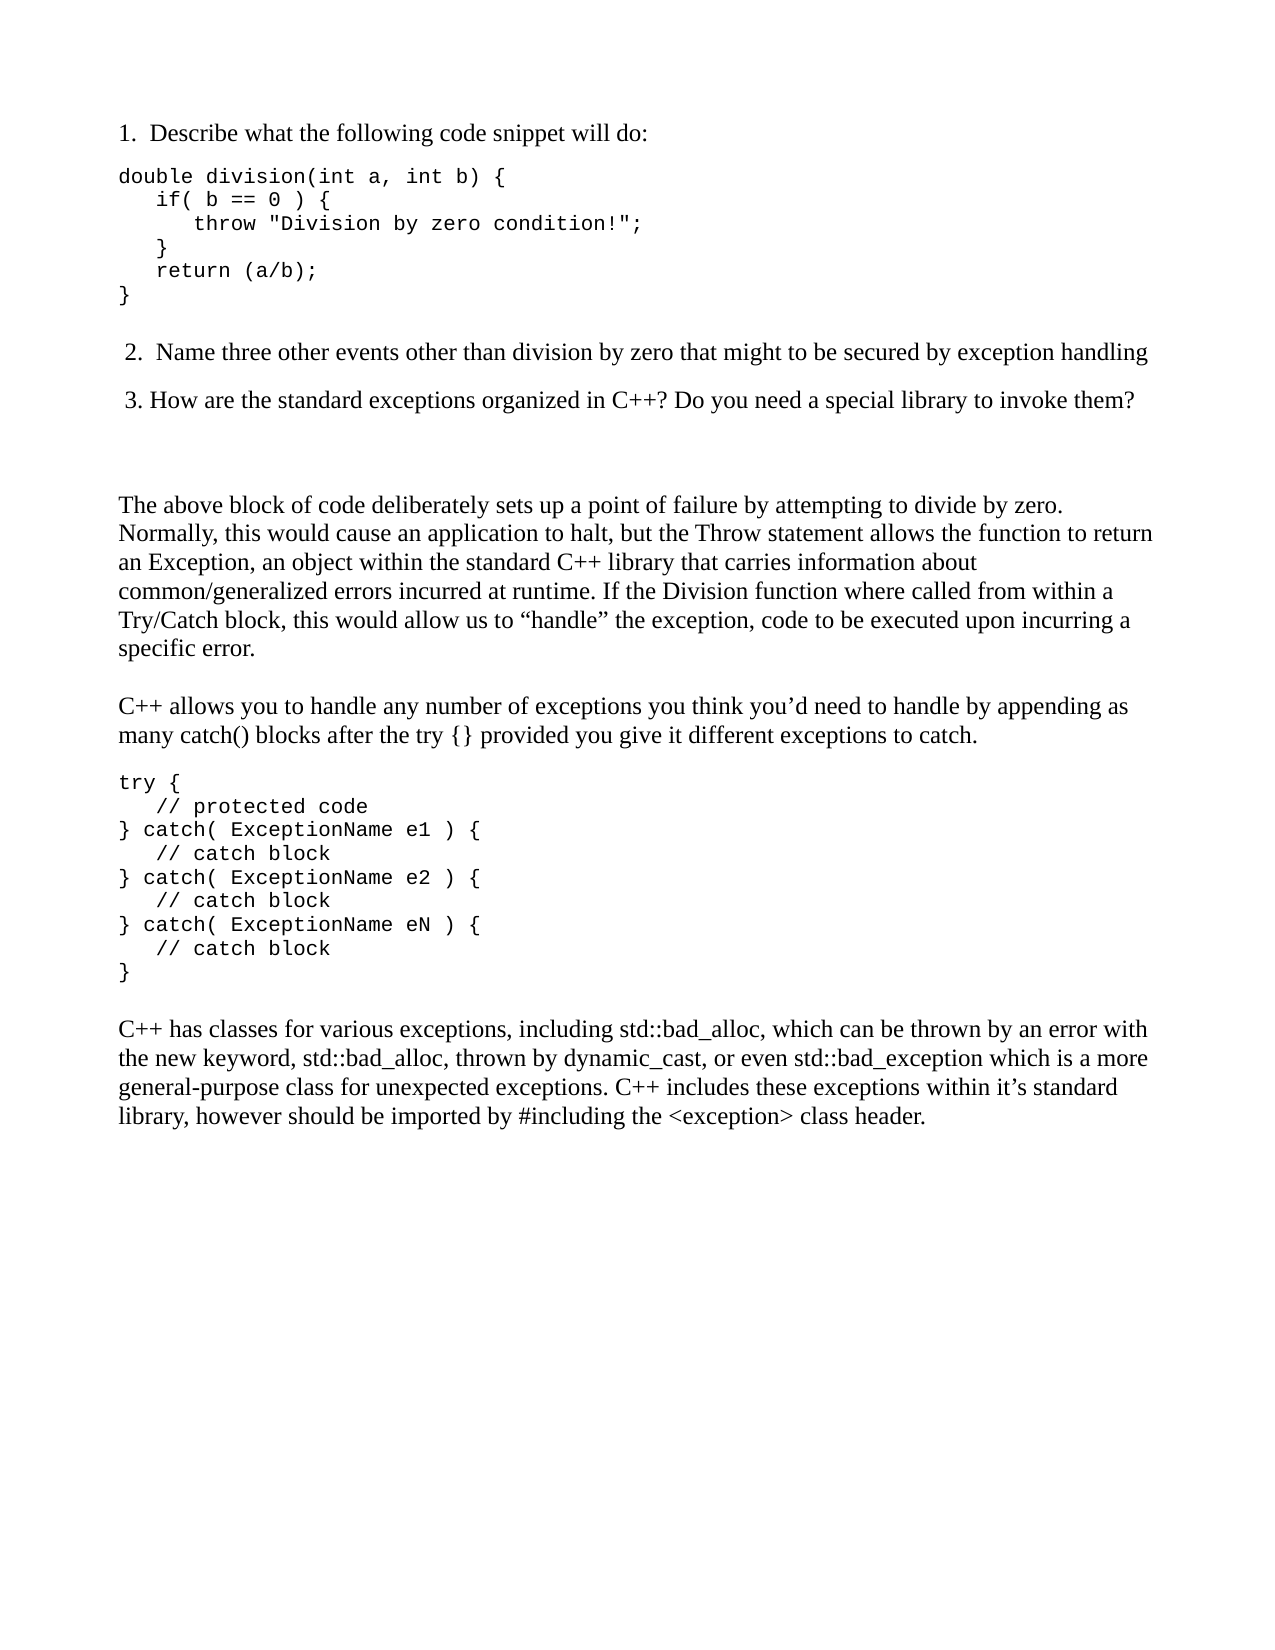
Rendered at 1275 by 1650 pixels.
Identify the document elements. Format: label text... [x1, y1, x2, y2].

text } catch( ExceptionName eN ) { [118, 914, 1157, 938]
text } [118, 237, 1157, 260]
text throw "Division by zero condition!"; [118, 213, 1157, 237]
text The above block of code deliberately sets up a point of failure by attempting to divide by zero. Normally, this would cause an application to halt, but the Throw statement allows the function to return an Exception, an object within the standard C++ library that carries information about common/generalized errors incurred at runtime. If the Division function where called from within a Try/Catch block, this would allow us to “handle” the exception, code to be executed upon incurring a specific error. [118, 490, 1157, 662]
text if( b == 0 ) { [118, 189, 1157, 213]
text // catch block [118, 938, 1157, 961]
text } [118, 961, 1157, 985]
text 3. How are the standard exceptions organized in C++? Do you need a special library to invoke them? [118, 385, 1157, 413]
text double division(int a, int b) { [118, 166, 1157, 189]
text return (a/b); [118, 260, 1157, 284]
text } catch( ExceptionName e2 ) { [118, 867, 1157, 890]
text 2. Name three other events other than division by zero that might to be secured by exception handling [118, 337, 1157, 366]
text C++ allows you to handle any number of exceptions you think you’d need to handle by appending as many catch() blocks after the try {} provided you give it different exceptions to catch. [118, 691, 1157, 748]
text } [118, 284, 1157, 308]
text // catch block [118, 890, 1157, 914]
text // protected code [118, 796, 1157, 819]
text C++ has classes for various exceptions, including std::bad_alloc, which can be thrown by an error with the new keyword, std::bad_alloc, thrown by dynamic_cast, or even std::bad_exception which is a more general-purpose class for unexpected exceptions. C++ includes these exceptions within it’s standard library, however should be imported by #including the <exception> class header. [118, 1014, 1157, 1129]
text try { [118, 772, 1157, 796]
text } catch( ExceptionName e1 ) { [118, 819, 1157, 843]
text // catch block [118, 843, 1157, 867]
text 1. Describe what the following code snippet will do: [118, 118, 1157, 147]
